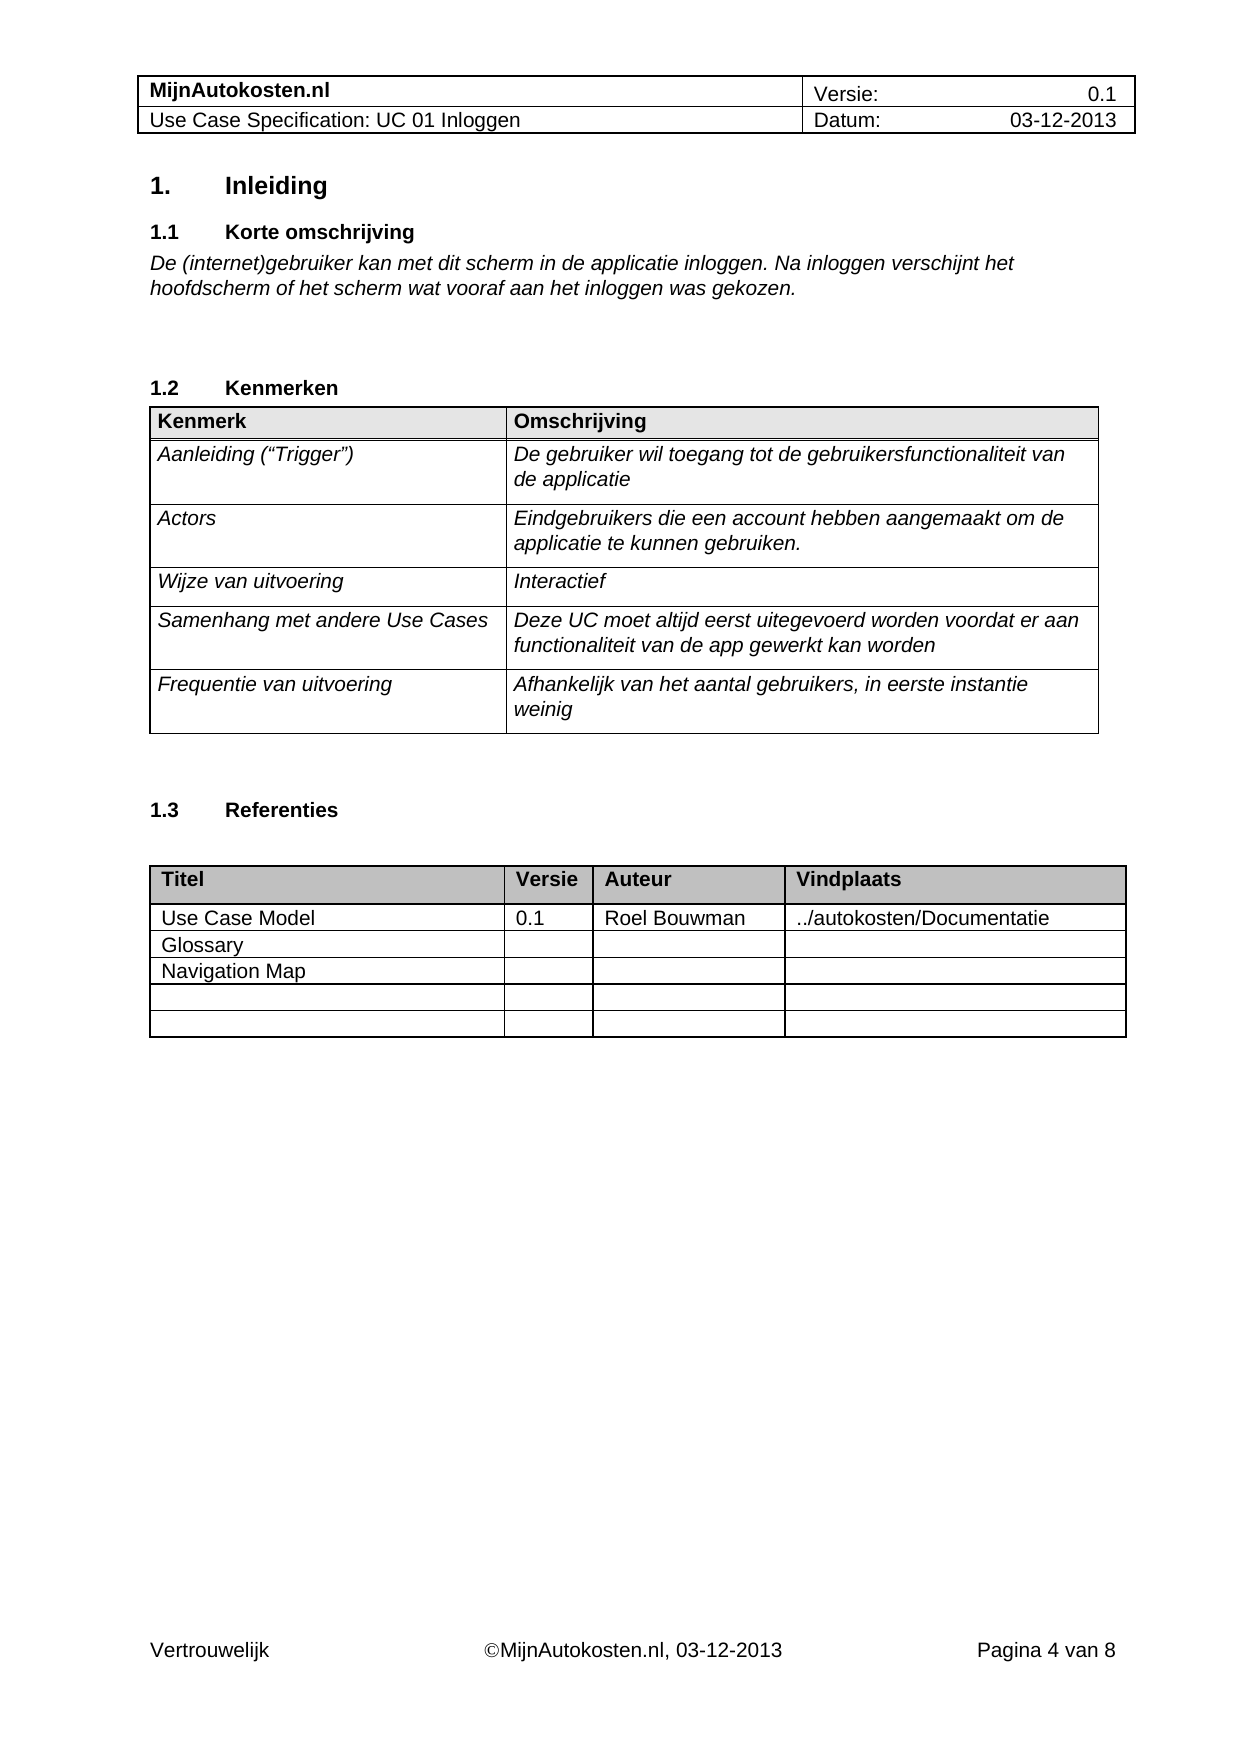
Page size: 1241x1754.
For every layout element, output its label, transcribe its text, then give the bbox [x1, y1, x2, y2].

subtitle Referenties [150, 796, 1090, 821]
table_cell [505, 958, 592, 983]
table_cell Use Case Model [151, 905, 504, 930]
table_header Vindplaats [786, 867, 1125, 903]
table_cell Frequentie van uitvoering [151, 670, 506, 733]
subtitle Kenmerken [150, 375, 1090, 400]
table_cell [786, 931, 1125, 956]
subtitle Inleiding [150, 171, 1090, 200]
table_cell Actors [151, 505, 506, 567]
table_header Versie [505, 867, 592, 903]
table_header Omschrijving [507, 408, 1098, 438]
table_cell [594, 985, 784, 1009]
table_cell ../autokosten/Documentatie [786, 905, 1125, 930]
table_cell [786, 1011, 1125, 1036]
table_cell Interactief [507, 568, 1098, 606]
table_cell [786, 958, 1125, 983]
table_cell [594, 1011, 784, 1036]
table_cell [505, 1011, 592, 1036]
table_cell Wijze van uitvoering [151, 568, 506, 606]
table_cell [151, 1011, 504, 1036]
table_cell [151, 985, 504, 1009]
table_cell [594, 958, 784, 983]
table_cell Eindgebruikers die een account hebben aangemaakt om de applicatie te kunnen gebruiken. [507, 505, 1098, 567]
table_cell [505, 985, 592, 1009]
table_cell Glossary [151, 931, 504, 956]
table_cell Navigation Map [151, 958, 504, 983]
table_cell Roel Bouwman [594, 905, 784, 930]
table_cell 0.1 [505, 905, 592, 930]
table_header Kenmerk [151, 408, 506, 438]
table_header Auteur [594, 867, 784, 903]
subtitle Korte omschrijving [150, 219, 1090, 244]
table_cell [594, 931, 784, 956]
table_cell Deze UC moet altijd eerst uitegevoerd worden voordat er aan functionaliteit van de app gewerkt kan worden [507, 607, 1098, 669]
table_header Titel [151, 867, 504, 903]
table_cell De gebruiker wil toegang tot de gebruikersfunctionaliteit van de applicatie [507, 441, 1098, 504]
text De (internet)gebruiker kan met dit scherm in de applicatie inloggen. Na inloggen verschijnt het hoofdscherm of het scherm wat vooraf aan het inloggen was gekozen. [150, 250, 1090, 300]
table_cell [505, 931, 592, 956]
table_cell Afhankelijk van het aantal gebruikers, in eerste instantie weinig [507, 670, 1098, 733]
table_cell Samenhang met andere Use Cases [151, 607, 506, 669]
table_cell Aanleiding (“Trigger”) [151, 441, 506, 504]
table_cell [786, 985, 1125, 1009]
